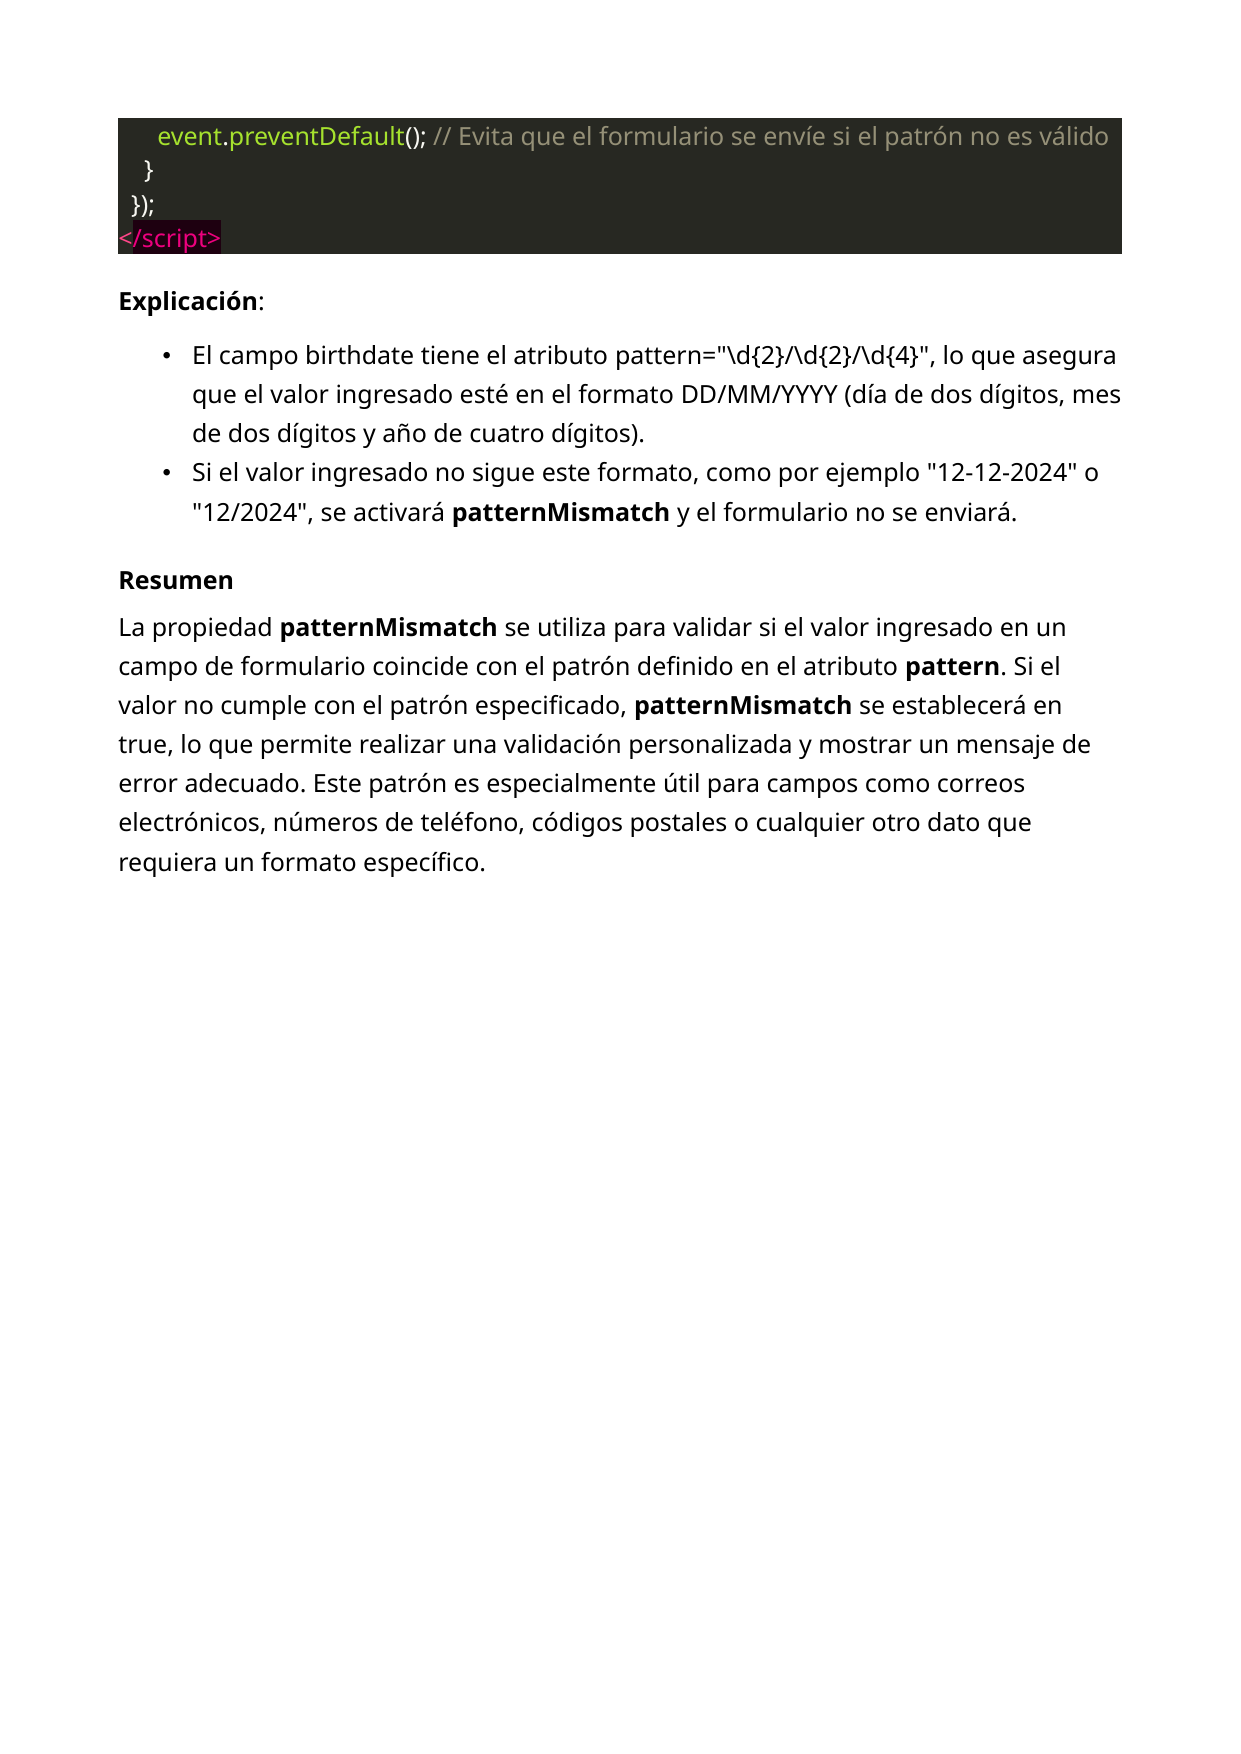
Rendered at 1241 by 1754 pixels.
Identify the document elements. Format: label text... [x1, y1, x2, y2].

text } [118, 152, 1122, 186]
text event.preventDefault(); // Evita que el formulario se envíe si el patrón no es válido [118, 118, 1122, 152]
text }); [118, 186, 1122, 220]
text Explicación: [118, 284, 1122, 318]
list Si el valor ingresado no sigue este formato, como por ejemplo "12-12-2024" o "12/2024", se activará patternMismatch y el formulario no se enviará. [162, 455, 1122, 528]
subtitle Resumen [118, 563, 1122, 597]
list El campo birthdate tiene el atributo pattern="\d{2}/\d{2}/\d{4}", lo que asegura que el valor ingresado esté en el formato DD/MM/YYYY (día de dos dígitos, mes de dos dígitos y año de cuatro dígitos). [162, 338, 1122, 450]
text </script> [118, 220, 1122, 254]
text La propiedad patternMismatch se utiliza para validar si el valor ingresado en un campo de formulario coincide con el patrón definido en el atributo pattern. Si el valor no cumple con el patrón especificado, patternMismatch se establecerá en true, lo que permite realizar una validación personalizada y mostrar un mensaje de error adecuado. Este patrón es especialmente útil para campos como correos electrónicos, números de teléfono, códigos postales o cualquier otro dato que requiera un formato específico. [118, 609, 1122, 878]
